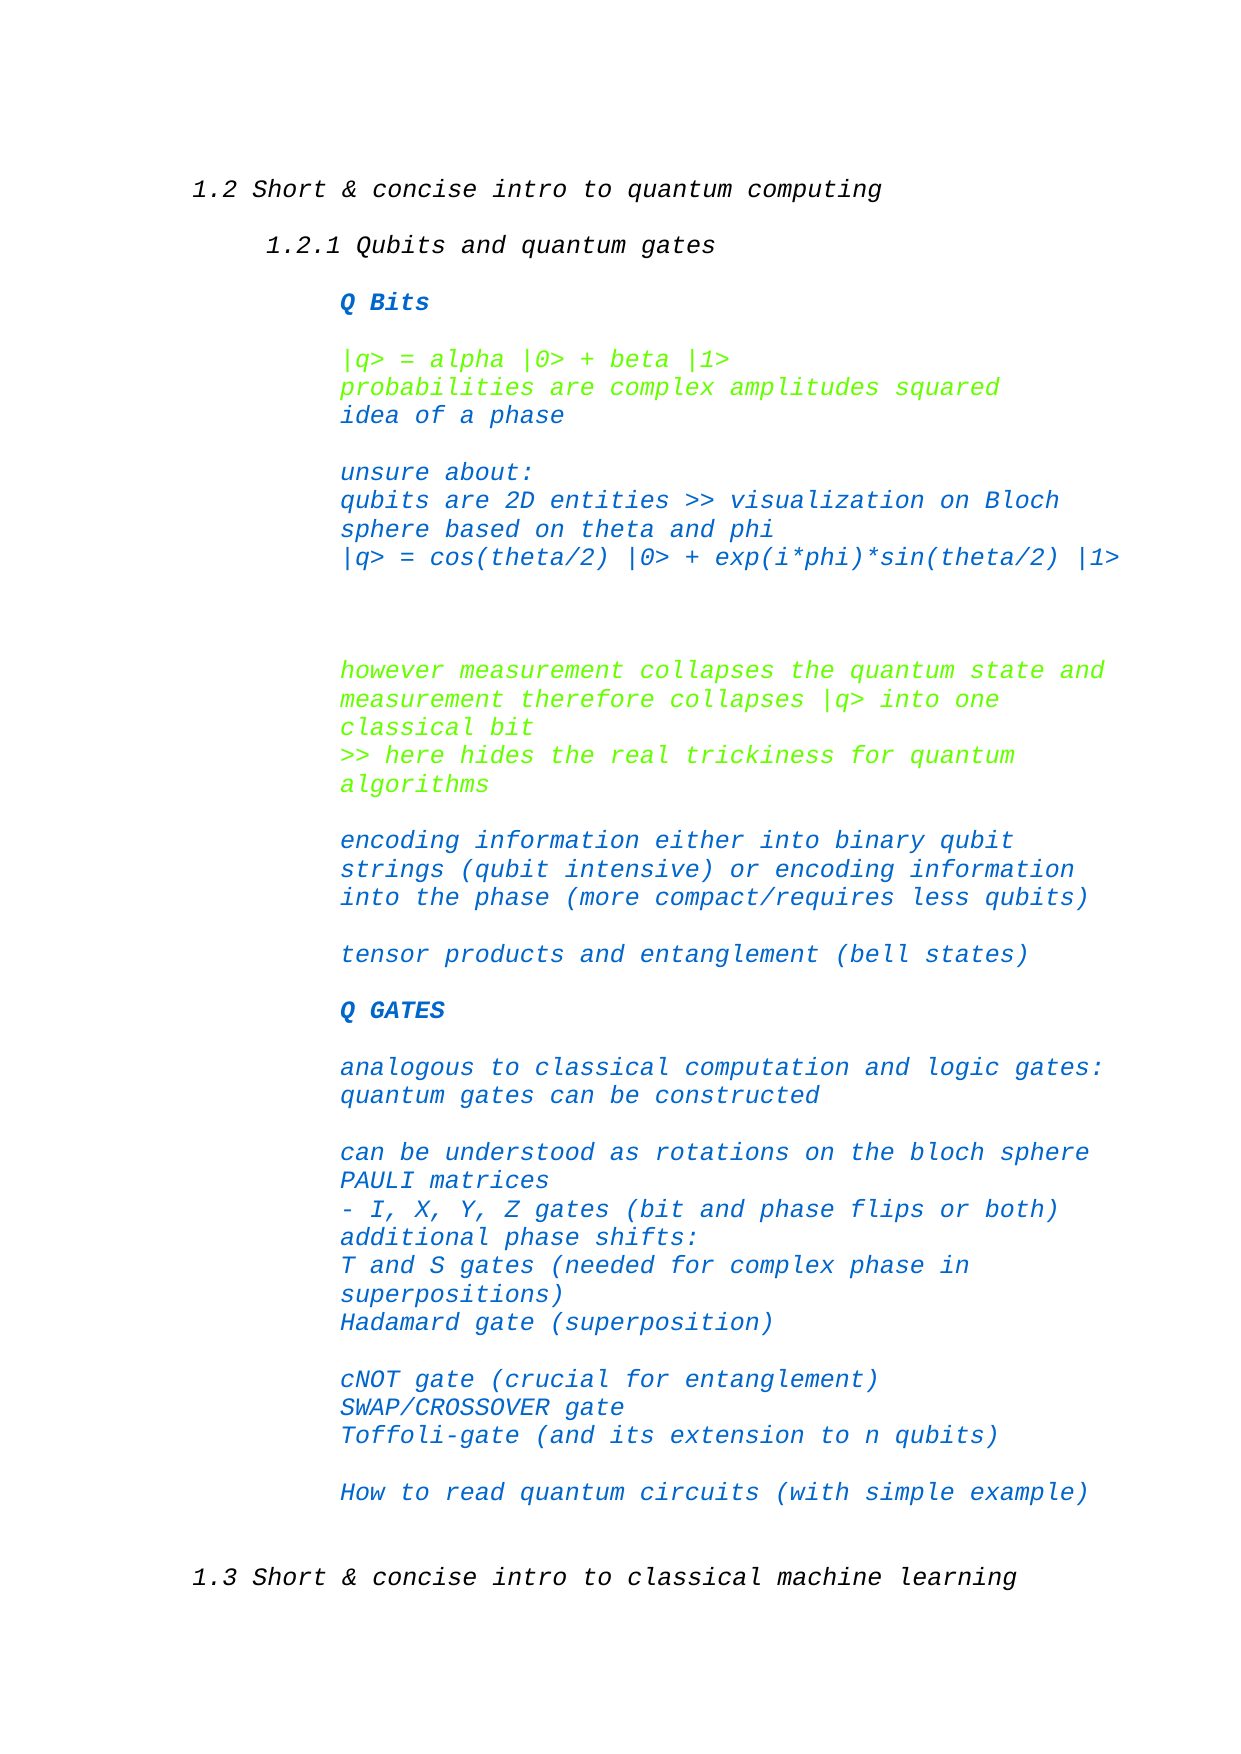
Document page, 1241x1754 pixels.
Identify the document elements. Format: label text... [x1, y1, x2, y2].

text can be understood as rotations on the bloch sphere [118, 1140, 1122, 1168]
text 1.2.1 Qubits and quantum gates [118, 233, 1122, 261]
text unsure about: [118, 460, 1122, 488]
text Q Bits [118, 290, 1122, 318]
text Hadamard gate (superposition) [118, 1310, 1122, 1338]
text 1.2 Short & concise intro to quantum computing [118, 176, 1122, 205]
text however measurement collapses the quantum state and measurement therefore collapses |q> into one classical bit [118, 658, 1122, 743]
text idea of a phase [118, 403, 1122, 431]
text |q> = alpha |0> + beta |1> [118, 346, 1122, 375]
text Toffoli-gate (and its extension to n qubits) How to read quantum circuits (with simple example) [118, 1423, 1122, 1508]
text PAULI matrices [118, 1168, 1122, 1196]
text quantum gates can be constructed [118, 1083, 1122, 1111]
text >> here hides the real trickiness for quantum algorithms [118, 743, 1122, 800]
text cNOT gate (crucial for entanglement) [118, 1366, 1122, 1395]
text qubits are 2D entities >> visualization on Bloch sphere based on theta and phi |q> = cos(theta/2) |0> + exp(i*phi)*sin(theta/2) |1> [118, 488, 1122, 601]
text analogous to classical computation and logic gates: [118, 1055, 1122, 1083]
text - I, X, Y, Z gates (bit and phase flips or both) additional phase shifts: T and S gates (needed for complex phase in superpositions) [118, 1196, 1122, 1310]
text probabilities are complex amplitudes squared [118, 375, 1122, 403]
text encoding information either into binary qubit strings (qubit intensive) or encoding information into the phase (more compact/requires less qubits) tensor products and entanglement (bell states) [118, 828, 1122, 970]
text SWAP/CROSSOVER gate [118, 1395, 1122, 1423]
text Q GATES [118, 998, 1122, 1026]
text 1.3 Short & concise intro to classical machine learning [118, 1565, 1122, 1593]
